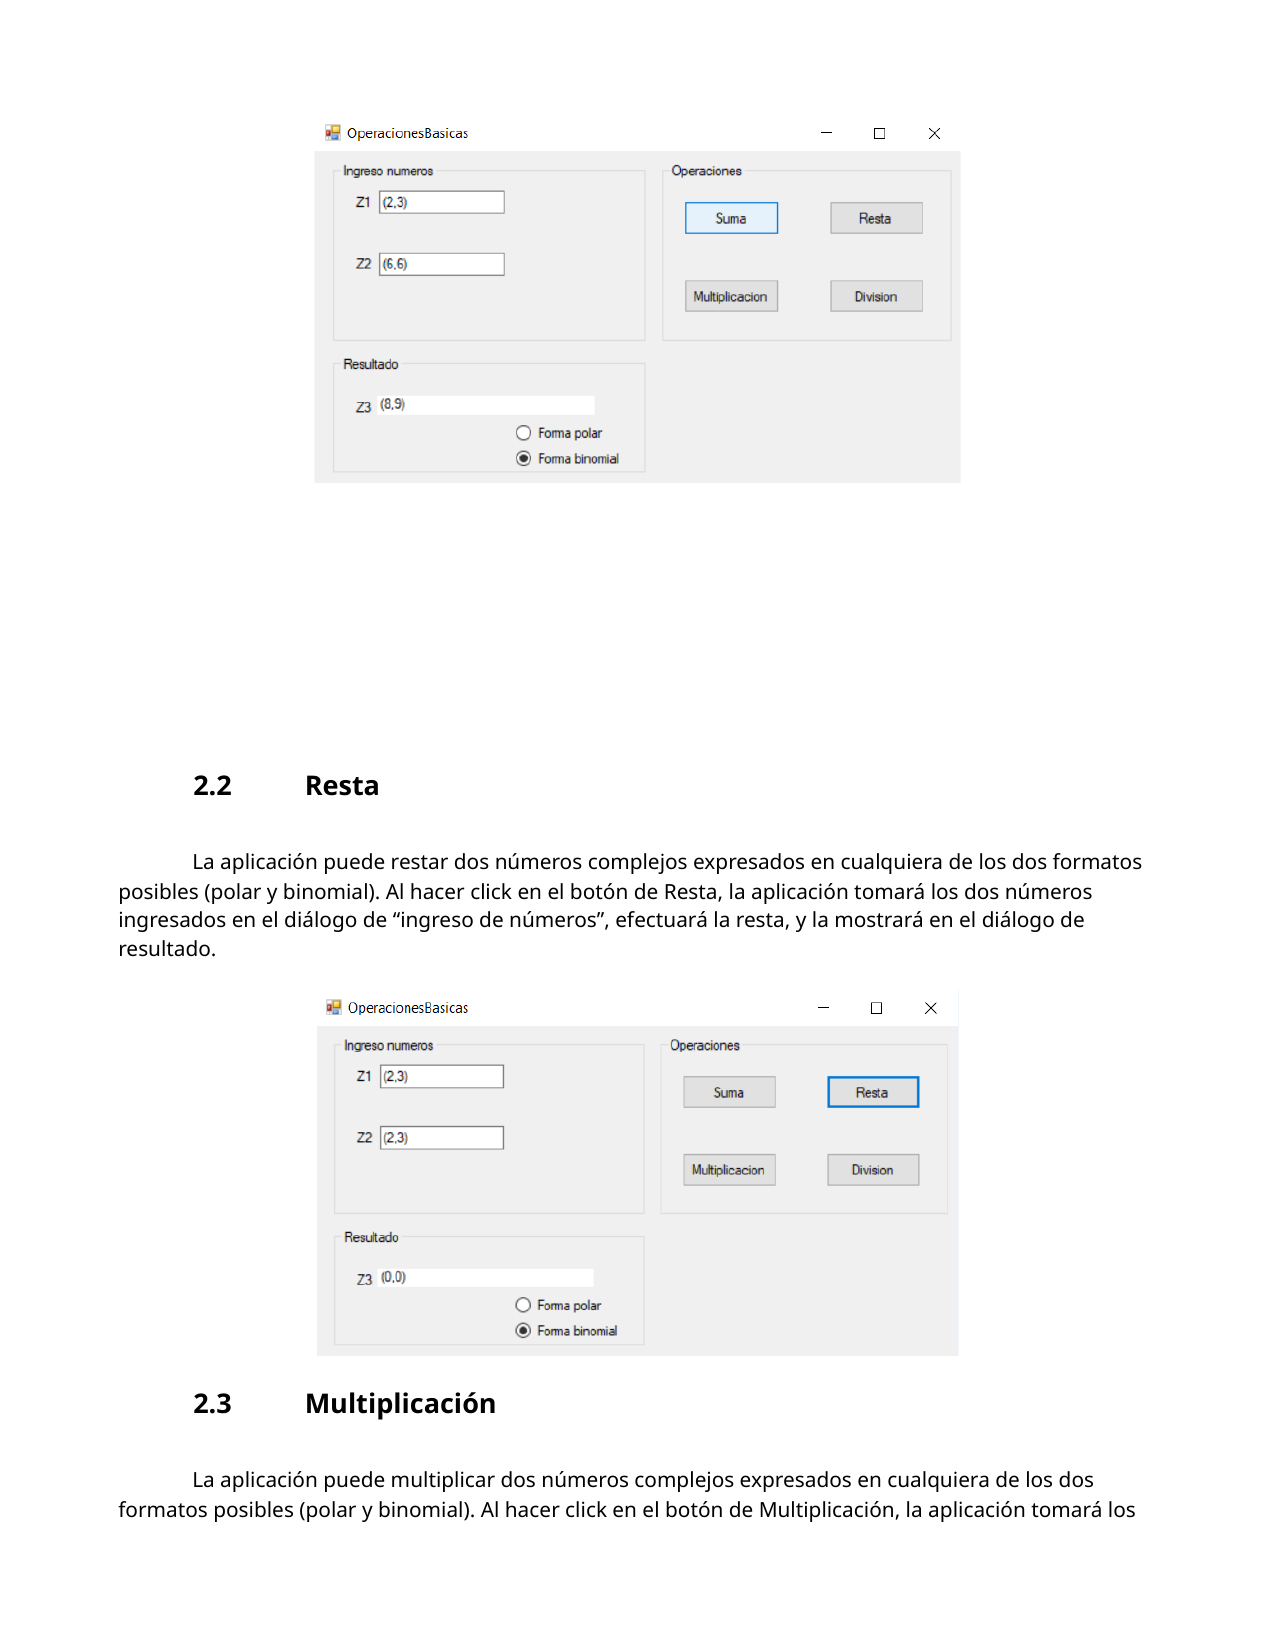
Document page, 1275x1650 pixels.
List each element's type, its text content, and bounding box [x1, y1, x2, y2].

text La aplicación puede restar dos números complejos expresados en cualquiera de los dos formatos posibles (polar y binomial). Al hacer click en el botón de Resta, la aplicación tomará los dos números ingresados en el diálogo de “ingreso de números”, efectuará la resta, y la mostrará en el diálogo de resultado. [118, 840, 1157, 962]
list Resta [193, 766, 1157, 803]
text La aplicación puede multiplicar dos números complejos expresados en cualquiera de los dos formatos posibles (polar y binomial). Al hacer click en el botón de Multiplicación, la aplicación tomará los [118, 1458, 1157, 1523]
list Multiplicación [193, 1384, 1157, 1421]
